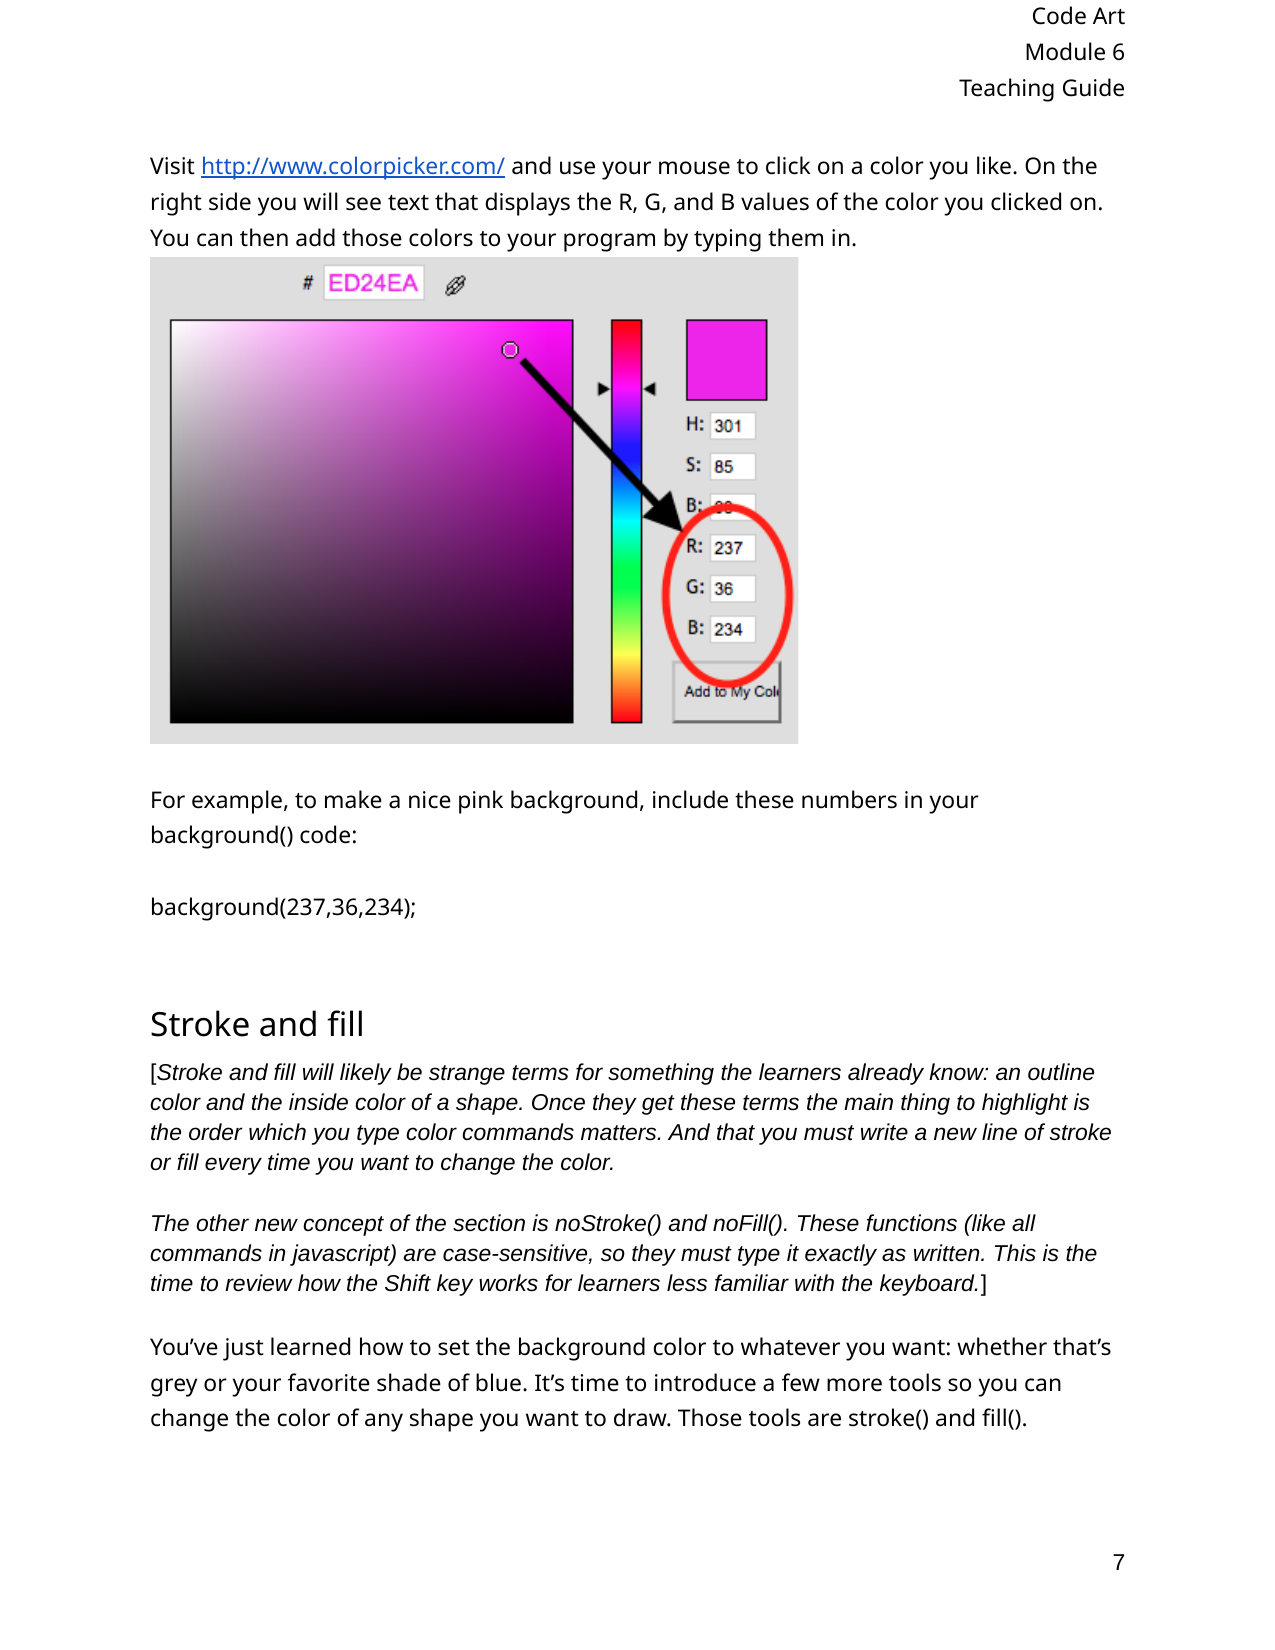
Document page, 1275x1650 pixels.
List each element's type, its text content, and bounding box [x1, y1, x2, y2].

picture [150, 257, 799, 744]
text Visit http://www.colorpicker.com/ and use your mouse to click on a color you like. On the right side you will see text that displays the R, G, and B values of the color you clicked on. You can then add those colors to your program by typing them in. [150, 150, 1125, 253]
text The other new concept of the section is noStroke() and noFill(). These functions (like all commands in javascript) are case-sensitive, so they must type it exactly as written. This is the time to review how the Shift key works for learners less familiar with the keyboard.] [150, 1210, 1125, 1296]
subtitle Stroke and fill [150, 1001, 1125, 1046]
text background(237,36,234); [150, 891, 1125, 923]
text You’ve just learned how to set the background color to whatever you want: whether that’s grey or your favorite shade of blue. It’s time to introduce a few more tools so you can change the color of any shape you want to draw. Those tools are stroke() and fill(). [150, 1331, 1125, 1434]
text [Stroke and fill will likely be strange terms for something the learners already know: an outline color and the inside color of a shape. Once they get these terms the main thing to highlight is the order which you type color commands matters. And that you must write a new line of stroke or fill every time you want to change the color. [150, 1059, 1125, 1176]
text For example, to make a nice pink background, include these numbers in your background() code: [150, 783, 1125, 851]
